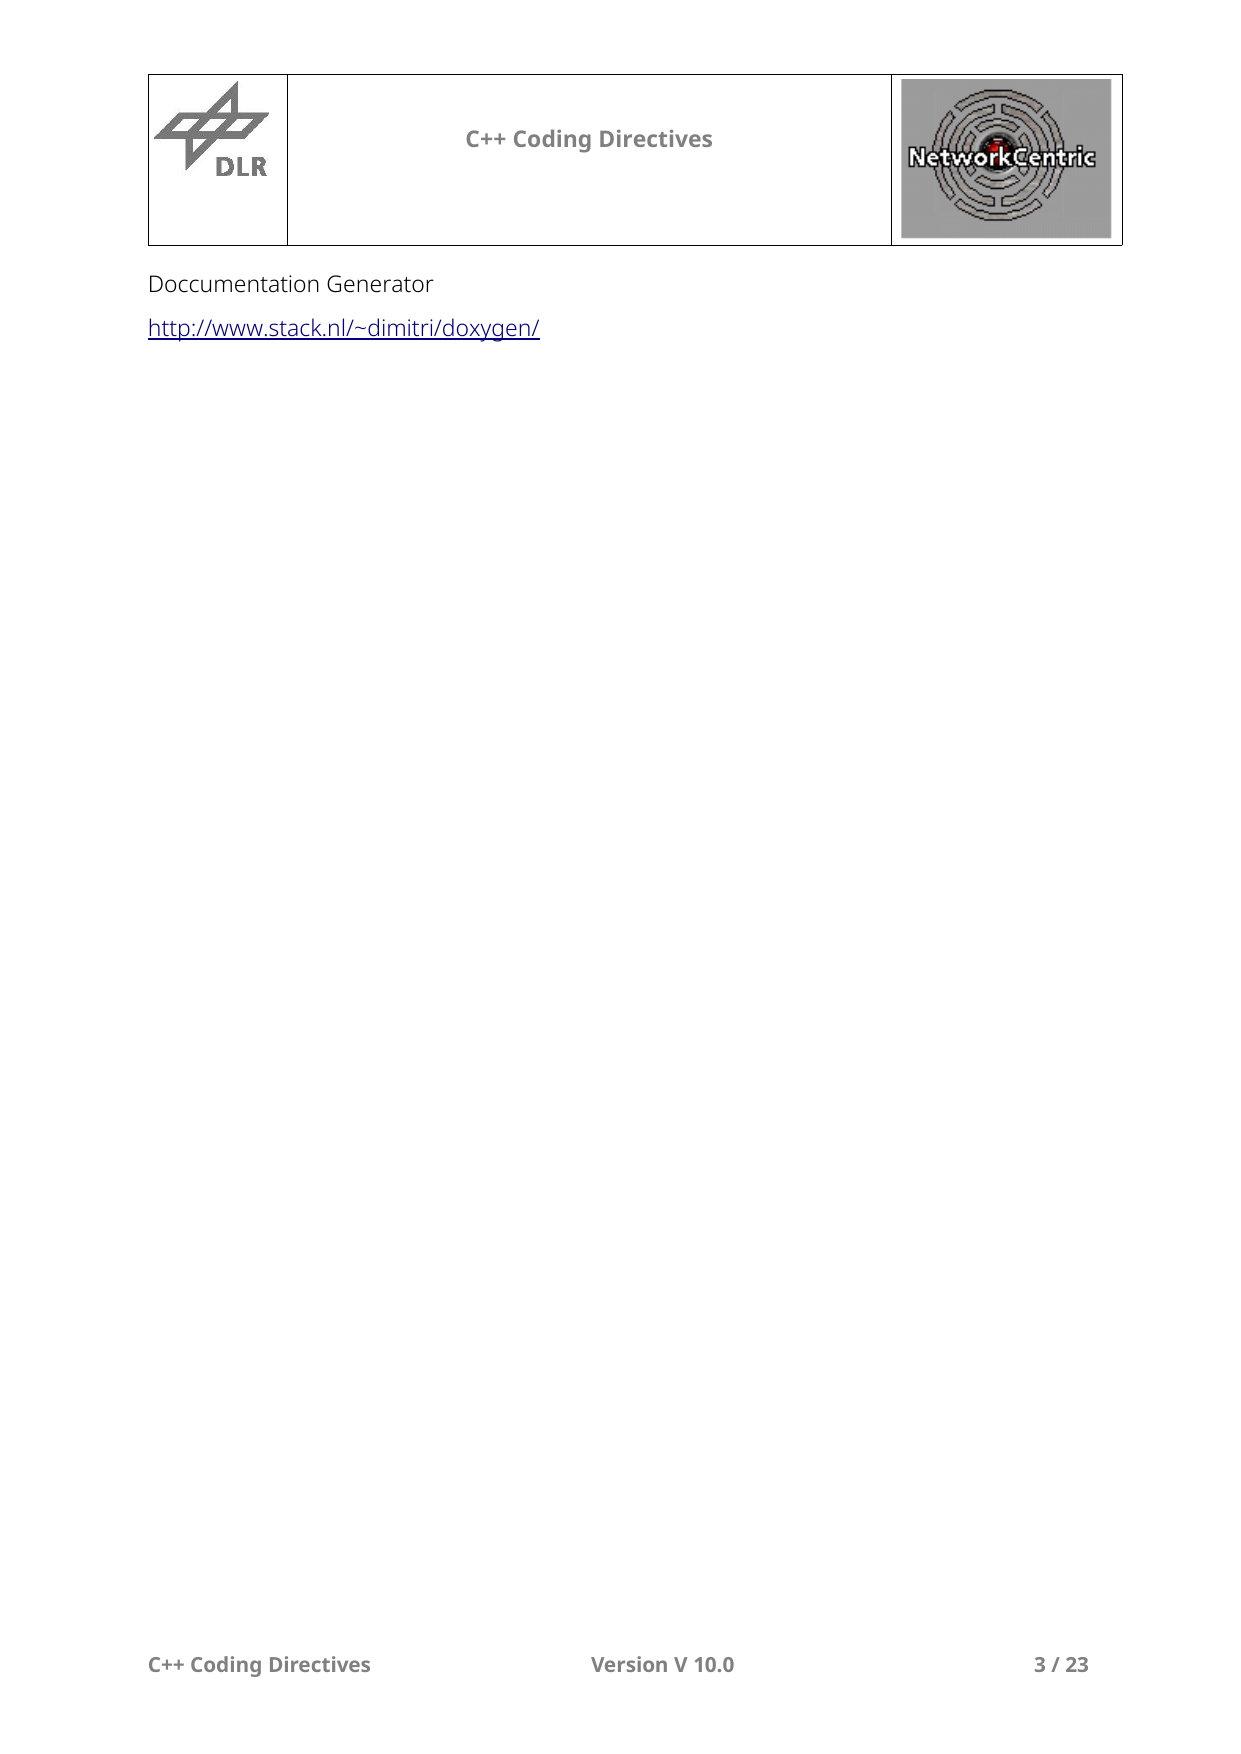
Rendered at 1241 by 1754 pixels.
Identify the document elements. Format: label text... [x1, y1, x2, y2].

picture [154, 81, 269, 176]
text Doccumentation Generator [148, 268, 1122, 299]
text http://www.stack.nl/~dimitri/doxygen/ [148, 312, 1122, 343]
